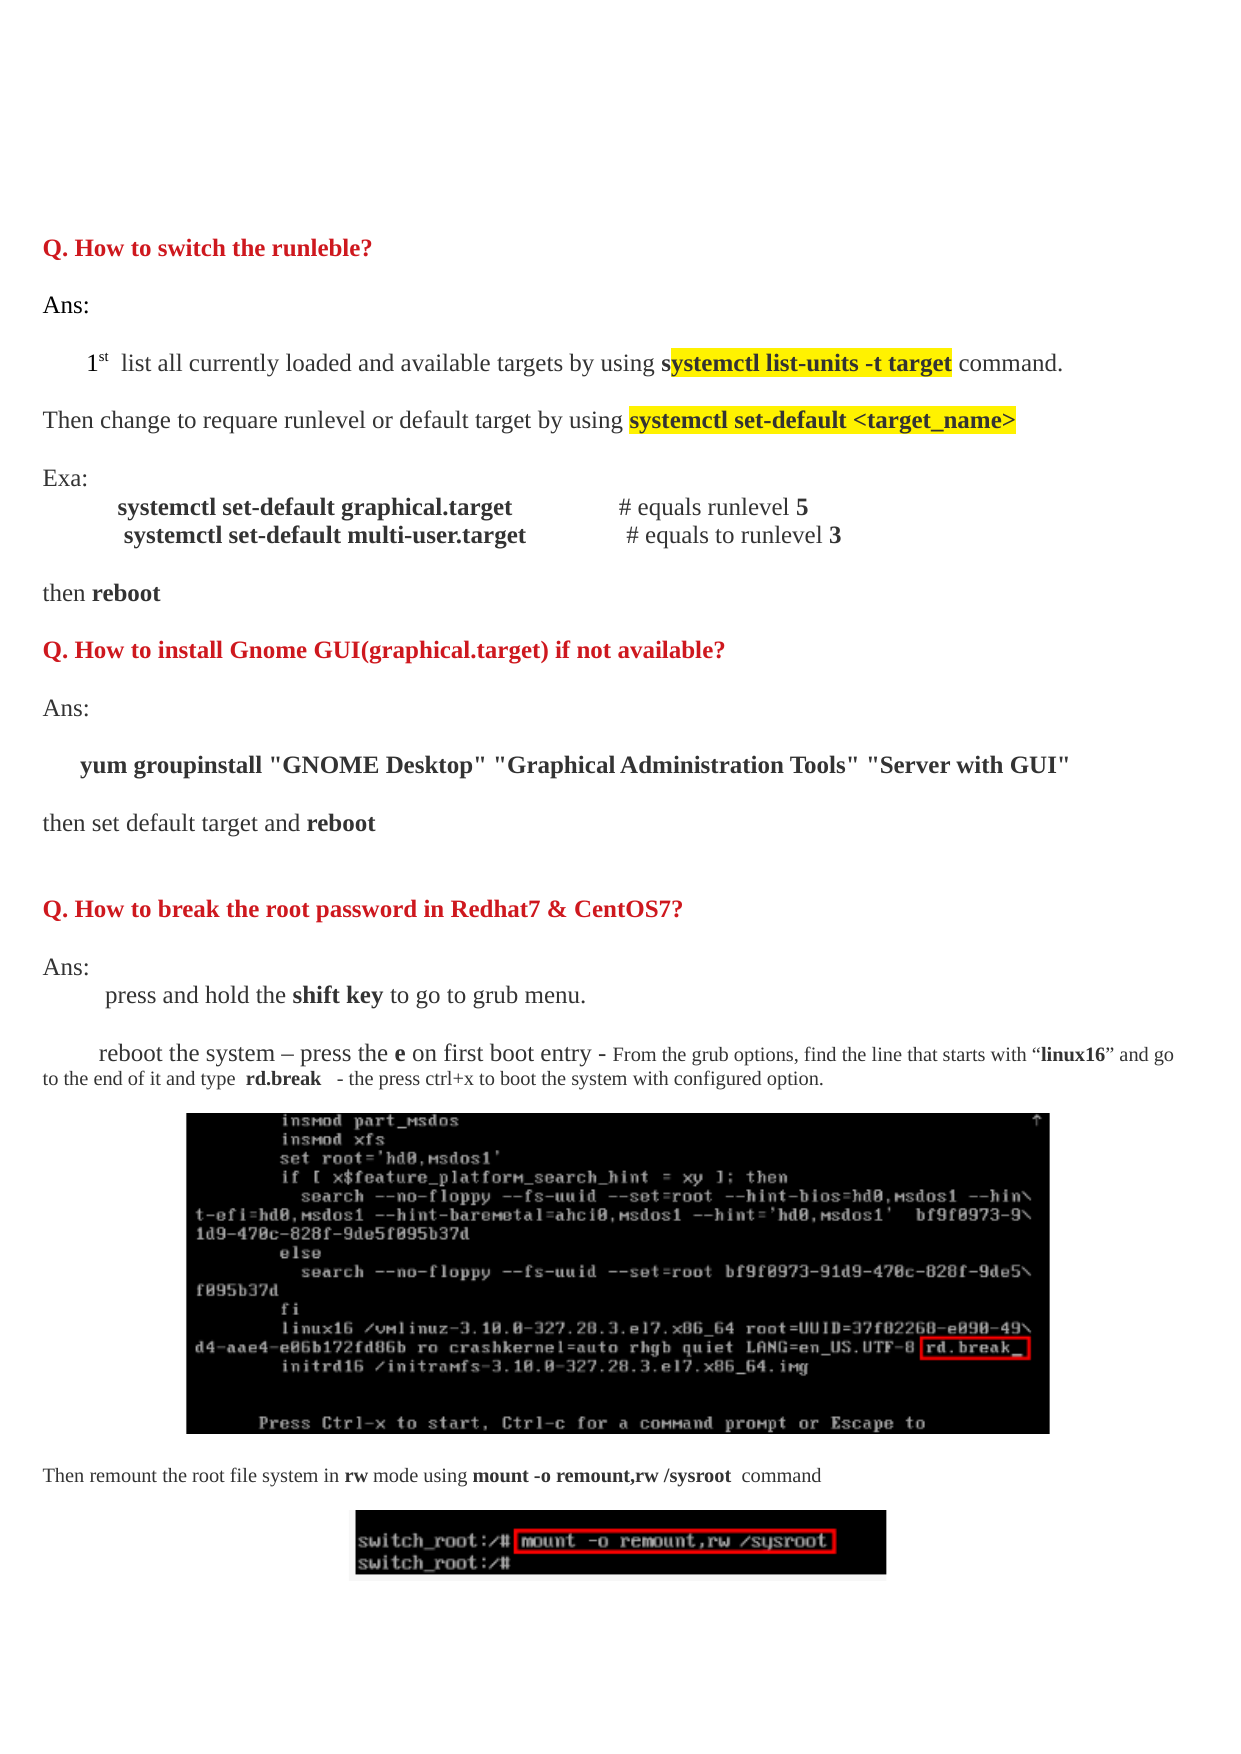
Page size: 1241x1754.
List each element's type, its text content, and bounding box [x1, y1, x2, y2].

picture [185, 1113, 1050, 1434]
text press and hold the shift key to go to grub menu. [42, 981, 1193, 1009]
text reboot the system – press the e on first boot entry - From the grub options, find the line that starts with “linux16” and go to the end of it and type rd.break - the press ctrl+x to boot the system with configured option. [42, 1038, 1193, 1090]
text 1st list all currently loaded and available targets by using systemctl list-units -t target command. [42, 348, 1193, 377]
text Then remount the root file system in rw mode using mount -o remount,rw /sysroot command [42, 1463, 1193, 1487]
text Then change to requare runlevel or default target by using systemctl set-default <target_name> [42, 406, 1193, 434]
text then reboot [42, 578, 1193, 607]
text Q. How to break the root password in Redhat7 & CentOS7? [42, 894, 1193, 923]
text Ans: [42, 693, 1193, 722]
text systemctl set-default multi-user.target # equals to runlevel 3 [42, 521, 1193, 549]
text Ans: [42, 291, 1193, 319]
text Q. How to switch the runleble? [42, 233, 1193, 262]
picture [348, 1510, 887, 1581]
text Exa: [42, 463, 1193, 492]
text Ans: [42, 952, 1193, 981]
text then set default target and reboot [42, 808, 1193, 837]
text Q. How to install Gnome GUI(graphical.target) if not available? [42, 636, 1193, 664]
text systemctl set-default graphical.target # equals runlevel 5 [42, 492, 1193, 521]
text yum groupinstall "GNOME Desktop" "Graphical Administration Tools" "Server with GUI" [42, 751, 1193, 779]
